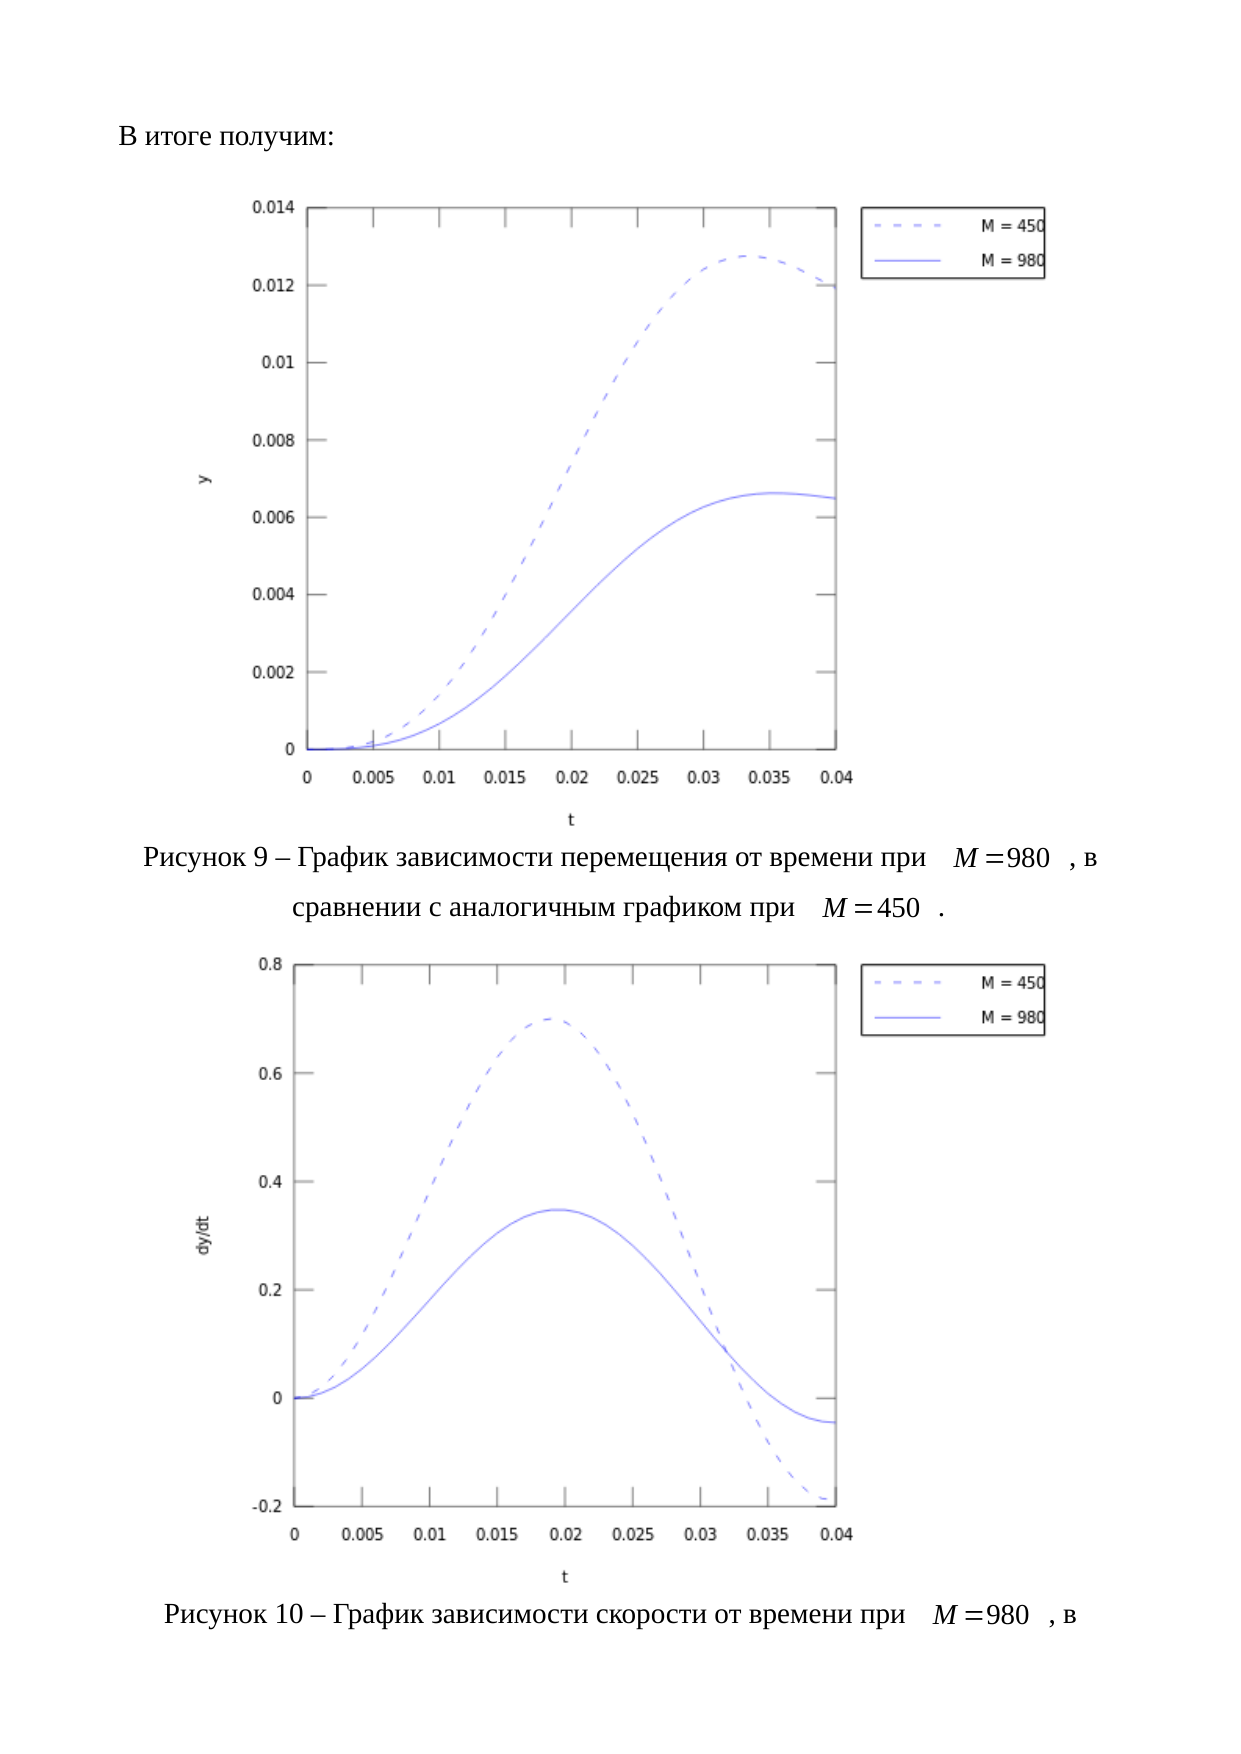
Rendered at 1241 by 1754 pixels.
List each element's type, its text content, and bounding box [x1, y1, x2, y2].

text Рисунок 9 – График зависимости перемещения от времени при , в сравнении с аналогичным графиком при . [118, 248, 1122, 923]
text В итоге получим: [118, 118, 1122, 152]
text Рисунок 10 – График зависимости скорости от времени при , в сравнении с аналогичным графиком при . [118, 990, 1122, 1630]
picture [182, 183, 1058, 840]
picture [182, 940, 1058, 1597]
